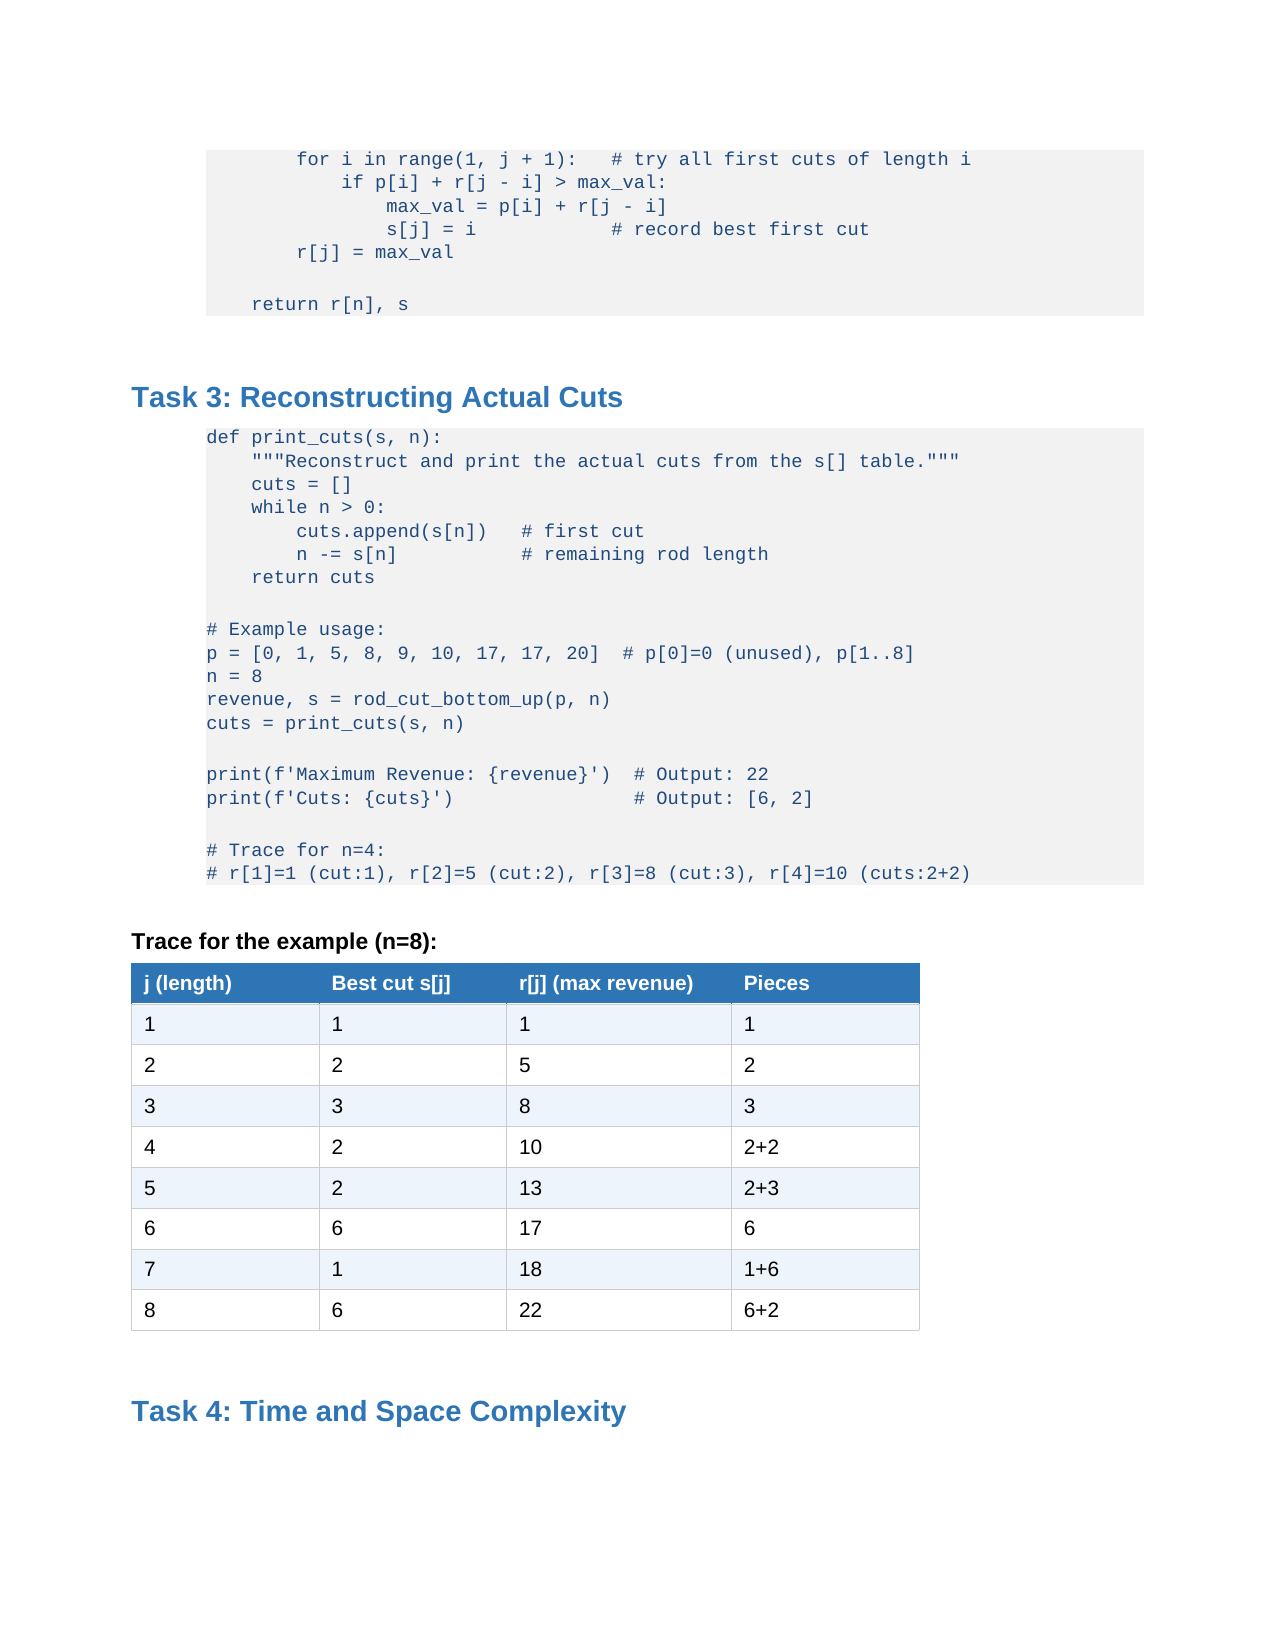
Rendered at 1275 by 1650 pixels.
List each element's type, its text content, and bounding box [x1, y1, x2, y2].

text while n > 0: [206, 498, 1144, 519]
text return cuts [206, 568, 1144, 589]
text revenue, s = rod_cut_bottom_up(p, n) [206, 690, 1144, 711]
text r[j] = max_val [206, 243, 1144, 264]
subtitle Task 4: Time and Space Complexity [131, 1394, 1144, 1428]
text return r[n], s [206, 295, 1144, 316]
table_cell 3 [732, 1086, 919, 1126]
table_header Pieces [732, 964, 919, 1003]
table_cell 1 [320, 1005, 506, 1044]
table_cell 2 [320, 1045, 506, 1085]
text if p[i] + r[j - i] > max_val: [206, 173, 1144, 194]
table_header j (length) [132, 964, 319, 1003]
table_cell 1 [732, 1005, 919, 1044]
text print(f'Maximum Revenue: {revenue}') # Output: 22 [206, 765, 1144, 786]
text def print_cuts(s, n): [206, 428, 1144, 449]
table_cell 6 [132, 1209, 319, 1248]
text # Example usage: [206, 620, 1144, 641]
text cuts = print_cuts(s, n) [206, 713, 1144, 735]
table_cell 10 [507, 1127, 731, 1167]
table_cell 3 [320, 1086, 506, 1126]
table_cell 5 [507, 1045, 731, 1085]
table_cell 2 [732, 1045, 919, 1085]
table_cell 5 [132, 1168, 319, 1208]
table_cell 4 [132, 1127, 319, 1167]
table_cell 2 [320, 1127, 506, 1167]
table_header Best cut s[j] [320, 964, 506, 1003]
table_cell 17 [507, 1209, 731, 1248]
table_cell 6 [320, 1290, 506, 1330]
subtitle Task 3: Reconstructing Actual Cuts [131, 380, 1144, 414]
table_cell 2 [320, 1168, 506, 1208]
text max_val = p[i] + r[j - i] [206, 197, 1144, 218]
table_cell 6 [732, 1209, 919, 1248]
table_cell 18 [507, 1250, 731, 1289]
table_cell 3 [132, 1086, 319, 1126]
table_cell 2+3 [732, 1168, 919, 1208]
text p = [0, 1, 5, 8, 9, 10, 17, 17, 20] # p[0]=0 (unused), p[1..8] [206, 643, 1144, 665]
text for i in range(1, j + 1): # try all first cuts of length i [206, 150, 1144, 171]
text cuts.append(s[n]) # first cut [206, 522, 1144, 543]
table_cell 7 [132, 1250, 319, 1289]
table_cell 13 [507, 1168, 731, 1208]
text """Reconstruct and print the actual cuts from the s[] table.""" [206, 452, 1144, 473]
table_cell 8 [507, 1086, 731, 1126]
text s[j] = i # record best first cut [206, 220, 1144, 241]
table_cell 2 [132, 1045, 319, 1085]
table_cell 1 [507, 1005, 731, 1044]
text cuts = [] [206, 475, 1144, 496]
table_cell 2+2 [732, 1127, 919, 1167]
table_cell 6 [320, 1209, 506, 1248]
text Trace for the example (n=8): [131, 928, 1144, 954]
table_cell 6+2 [732, 1290, 919, 1330]
text n = 8 [206, 667, 1144, 688]
table_cell 1+6 [732, 1250, 919, 1289]
text print(f'Cuts: {cuts}') # Output: [6, 2] [206, 788, 1144, 810]
table_header r[j] (max revenue) [507, 964, 731, 1003]
text # Trace for n=4: [206, 840, 1144, 862]
table_cell 22 [507, 1290, 731, 1330]
text n -= s[n] # remaining rod length [206, 545, 1144, 566]
text # r[1]=1 (cut:1), r[2]=5 (cut:2), r[3]=8 (cut:3), r[4]=10 (cuts:2+2) [206, 864, 1144, 885]
table_cell 8 [132, 1290, 319, 1330]
table_cell 1 [132, 1005, 319, 1044]
table_cell 1 [320, 1250, 506, 1289]
